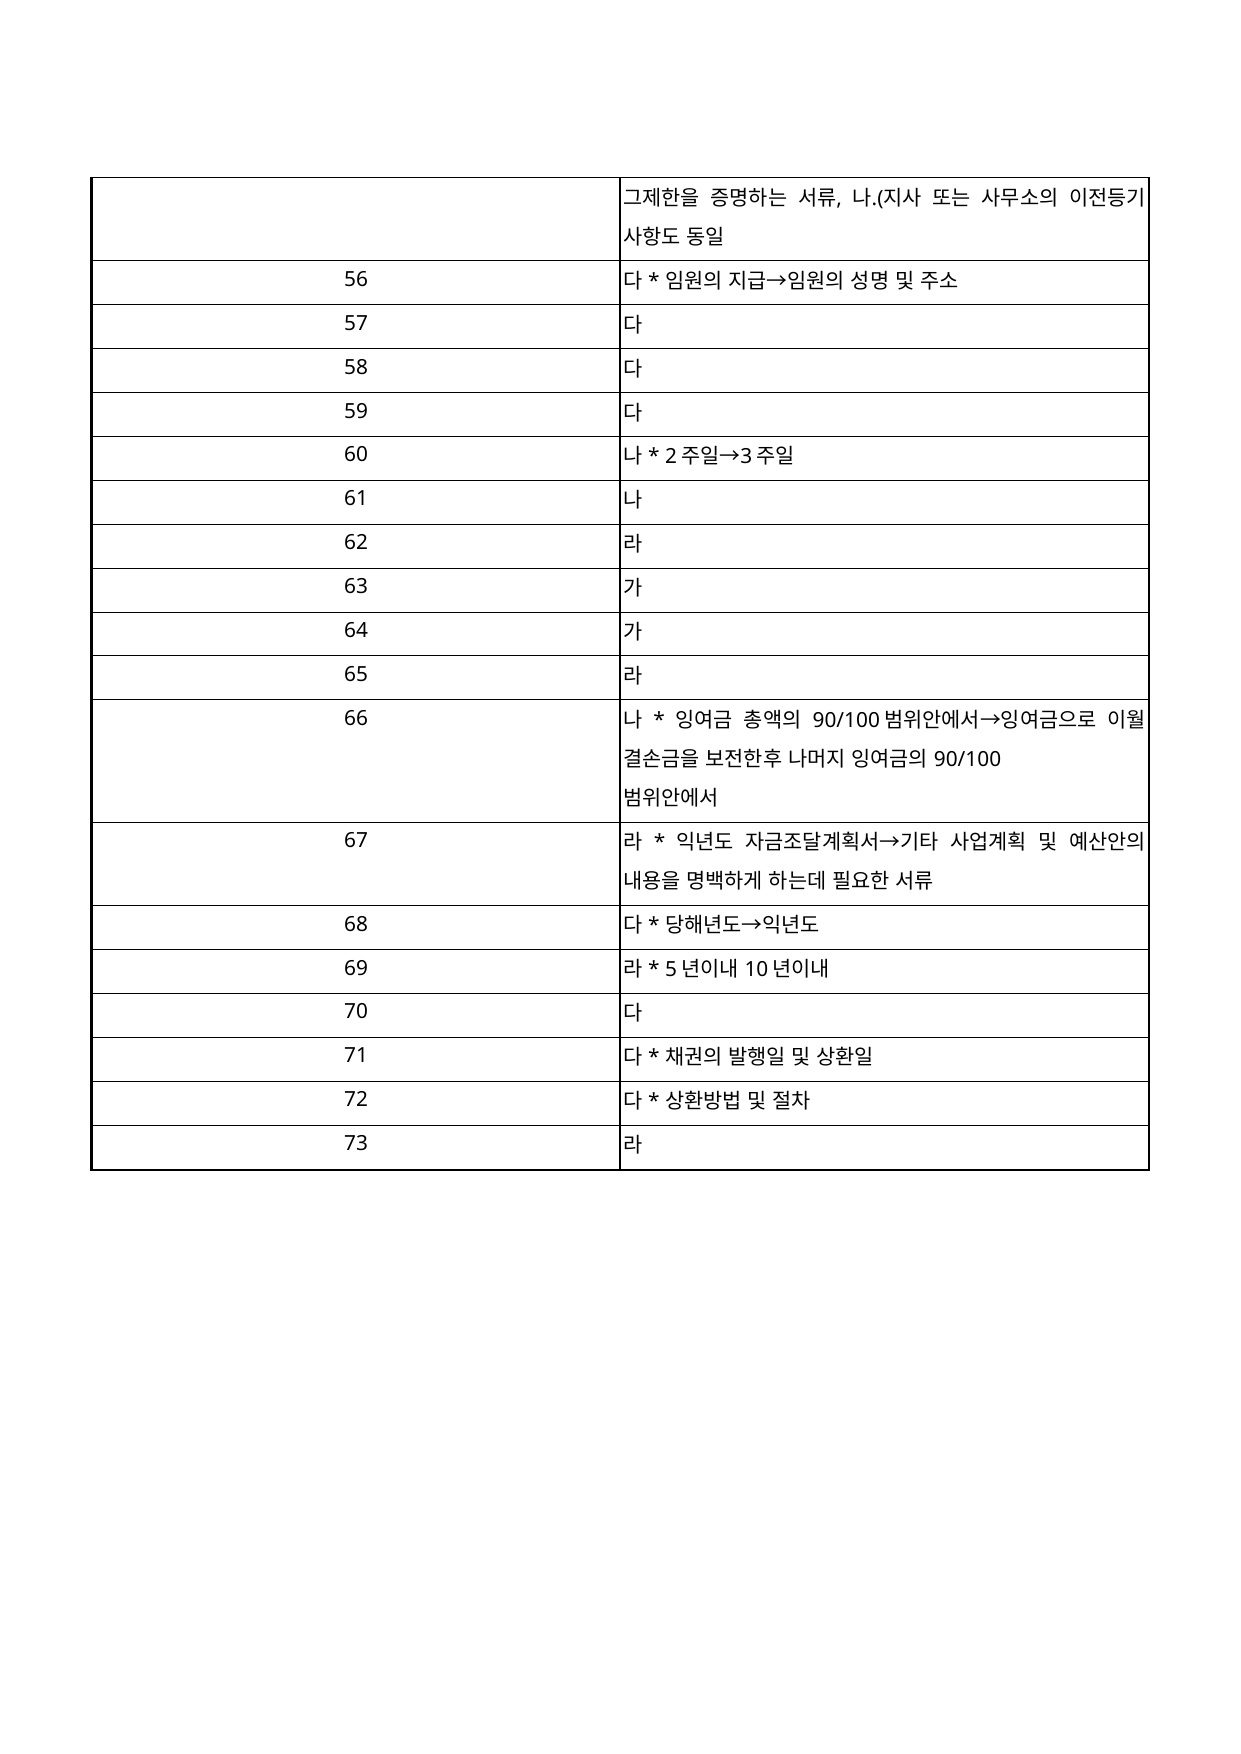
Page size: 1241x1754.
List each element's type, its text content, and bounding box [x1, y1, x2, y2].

table_cell 70 [93, 994, 619, 1037]
table_cell 라 * 익년도 자금조달계획서→기타 사업계획 및 예산안의 내용을 명백하게 하는데 필요한 서류 [621, 823, 1148, 905]
table_cell 다 * 채권의 발행일 및 상환일 [621, 1038, 1148, 1081]
table_cell 66 [93, 700, 619, 822]
table_cell 69 [93, 950, 619, 993]
table_cell 라 [621, 656, 1148, 699]
table_cell 다 * 당해년도→익년도 [621, 906, 1148, 949]
table_cell 다 [621, 393, 1148, 436]
table_cell 그제한을 증명하는 서류, 나.(지사 또는 사무소의 이전등기 사항도 동일 [621, 178, 1148, 260]
table_cell 다 [621, 305, 1148, 348]
table_cell 58 [93, 349, 619, 392]
table_cell 나 [621, 481, 1148, 524]
table_cell 가 [621, 569, 1148, 611]
table_cell [93, 178, 619, 260]
table_cell 라 [621, 1126, 1148, 1168]
table_cell 다 [621, 994, 1148, 1037]
table_cell 64 [93, 613, 619, 655]
table_cell 다 * 상환방법 및 절차 [621, 1082, 1148, 1125]
table_cell 73 [93, 1126, 619, 1168]
table_cell 56 [93, 261, 619, 304]
table_cell 68 [93, 906, 619, 949]
table_cell 나 * 2주일→3주일 [621, 437, 1148, 480]
table_cell 62 [93, 525, 619, 568]
table_cell 나 * 잉여금 총액의 90/100범위안에서→잉여금으로 이월 결손금을 보전한후 나머지 잉여금의 90/100 범위안에서 [621, 700, 1148, 822]
table_cell 57 [93, 305, 619, 348]
table_cell 72 [93, 1082, 619, 1125]
table_cell 63 [93, 569, 619, 611]
table_cell 71 [93, 1038, 619, 1081]
table_cell 가 [621, 613, 1148, 655]
table_cell 라 [621, 525, 1148, 568]
table_cell 67 [93, 823, 619, 905]
table_cell 65 [93, 656, 619, 699]
table_cell 61 [93, 481, 619, 524]
table_cell 60 [93, 437, 619, 480]
table_cell 라 * 5년이내 10년이내 [621, 950, 1148, 993]
table_cell 다 [621, 349, 1148, 392]
table_cell 다 * 임원의 지급→임원의 성명 및 주소 [621, 261, 1148, 304]
table_cell 59 [93, 393, 619, 436]
